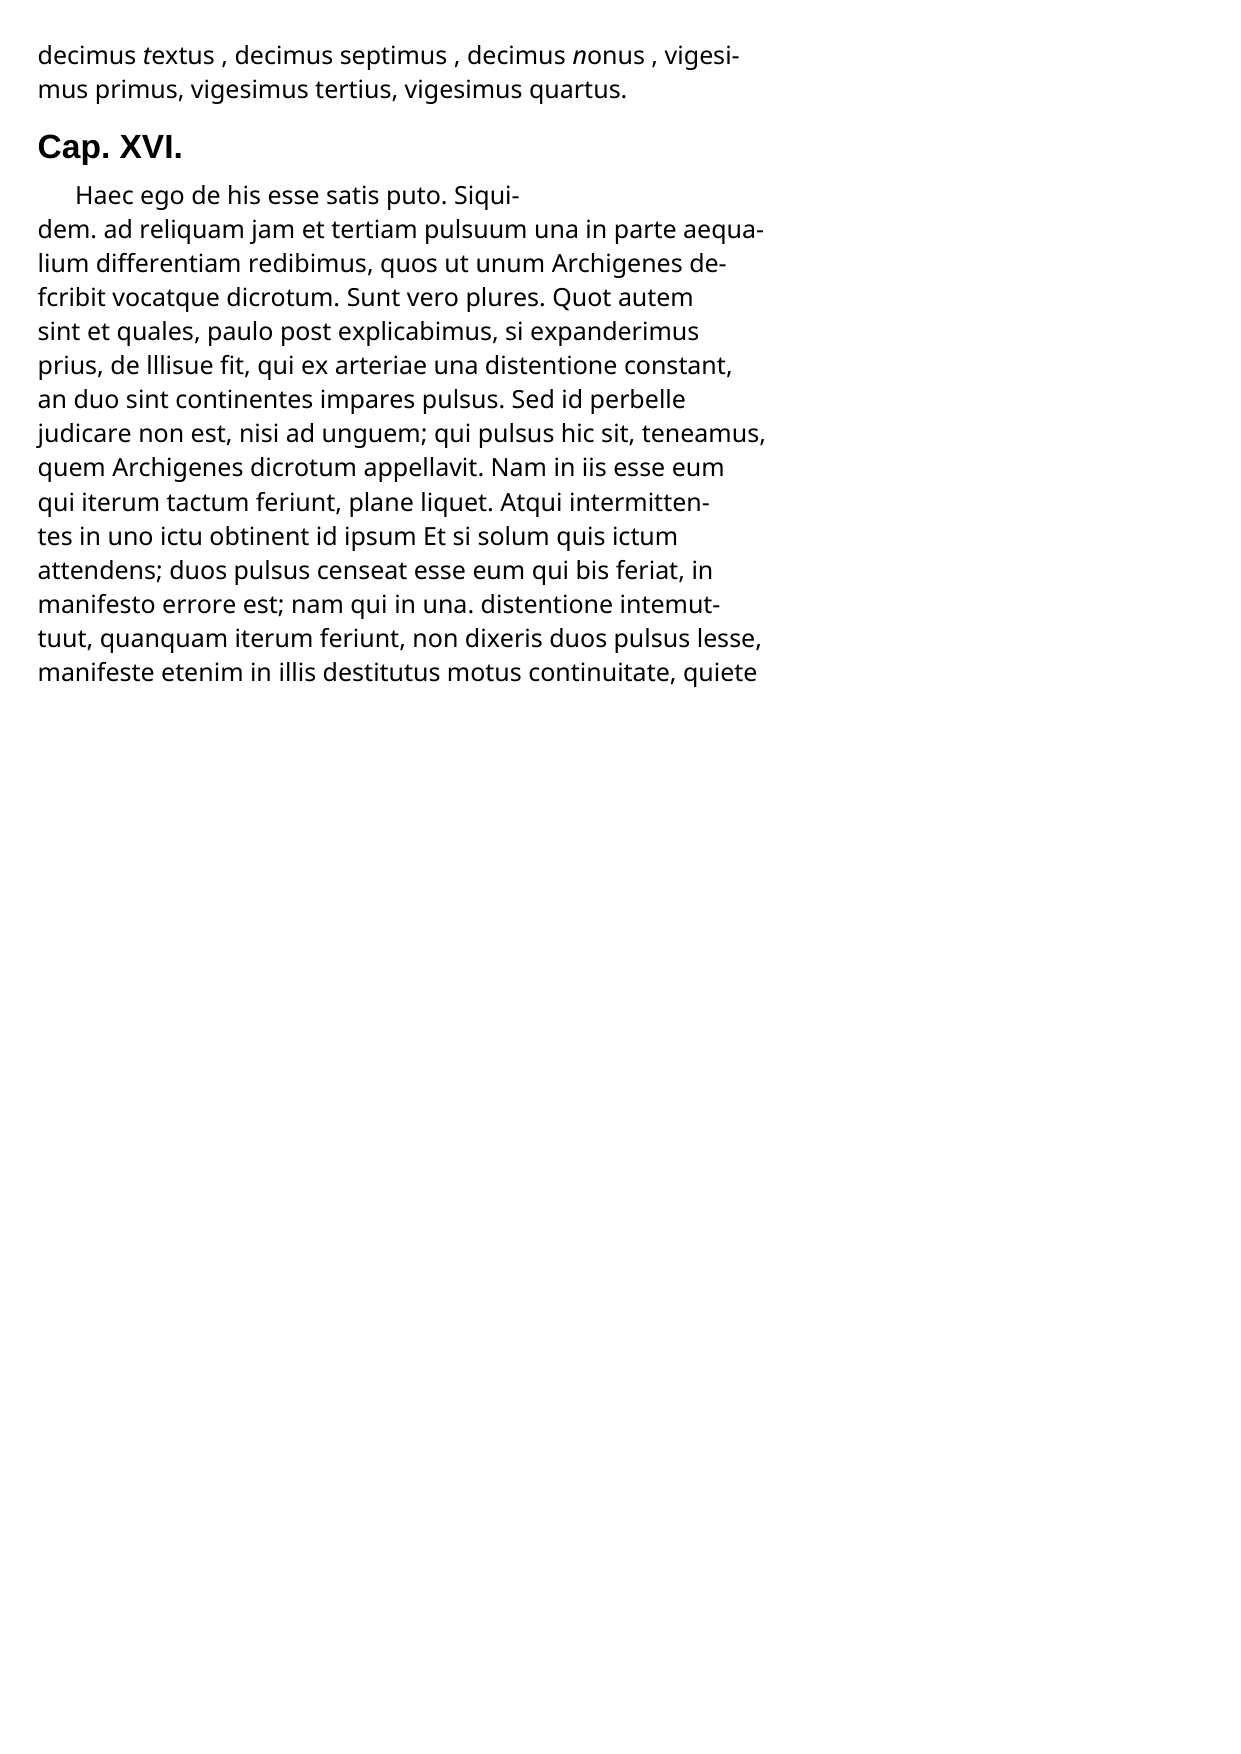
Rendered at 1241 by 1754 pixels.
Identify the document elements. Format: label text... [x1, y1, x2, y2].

text decimus textus , decimus septimus , decimus nonus , vigesi- mus primus, vigesimus tertius, vigesimus quartus. [37, 37, 1203, 106]
text Haec ego de his esse satis puto. Siqui- dem. ad reliquam jam et tertiam pulsuum una in parte aequa- lium differentiam redibimus, quos ut unum Archigenes de- fcribit vocatque dicrotum. Sunt vero plures. Quot autem sint et quales, paulo post explicabimus, si expanderimus prius, de lllisue fit, qui ex arteriae una distentione constant, an duo sint continentes impares pulsus. Sed id perbelle judicare non est, nisi ad unguem; qui pulsus hic sit, teneamus, quem Archigenes dicrotum appellavit. Nam in iis esse eum qui iterum tactum feriunt, plane liquet. Atqui intermitten- tes in uno ictu obtinent id ipsum Et si solum quis ictum attendens; duos pulsus censeat esse eum qui bis feriat, in manifesto errore est; nam qui in una. distentione intemut- tuut, quanquam iterum feriunt, non dixeris duos pulsus lesse, manifeste etenim in illis destitutus motus continuitate, quiete [37, 178, 1203, 688]
subtitle Cap. XVI. [37, 126, 1203, 165]
